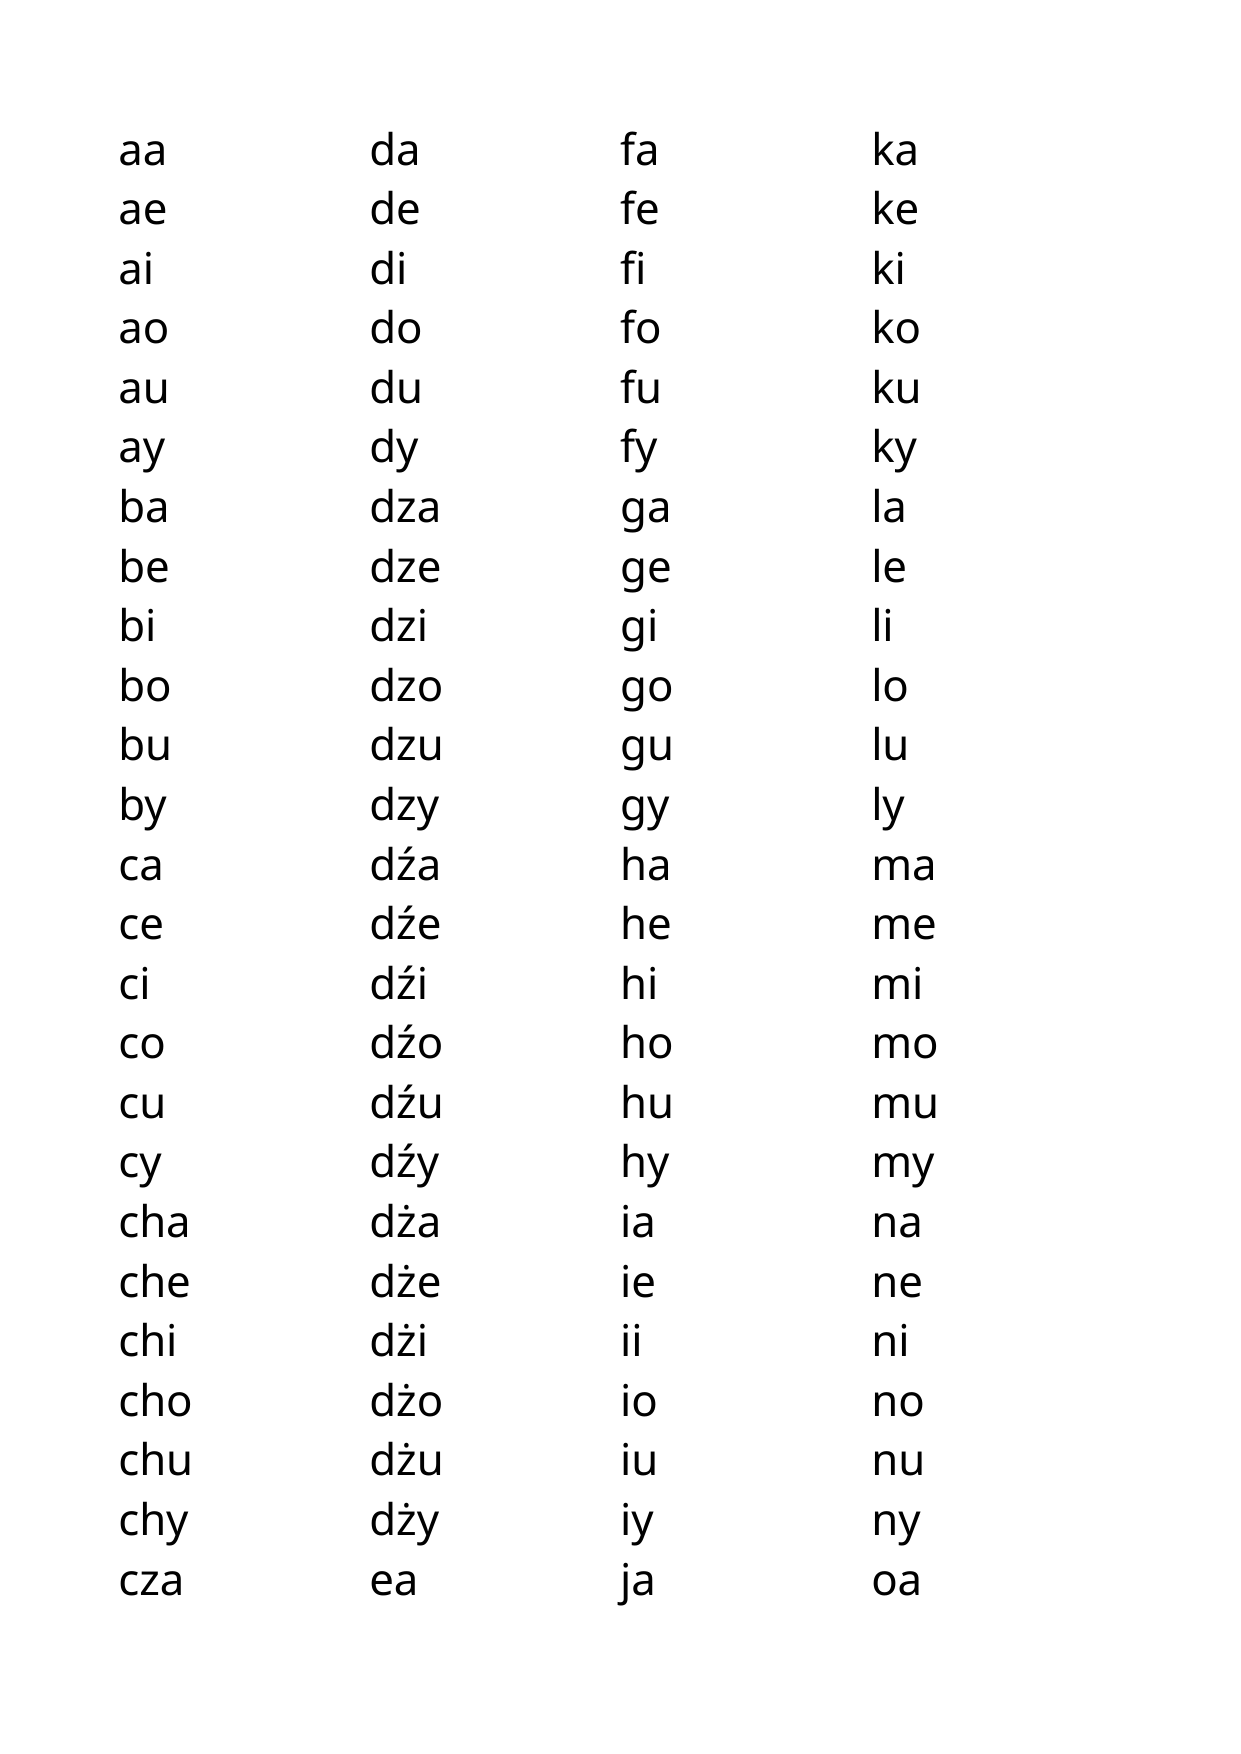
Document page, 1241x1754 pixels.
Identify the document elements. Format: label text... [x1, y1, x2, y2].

table_header fa fe fi fo fu fy ga ge gi go gu gy ha he hi ho hu hy ia ie ii io iu iy ja [620, 118, 871, 1608]
table_header aa ae ai ao au ay ba be bi bo bu by ca ce ci co cu cy cha che chi cho chu chy cza [118, 118, 369, 1608]
table_header ka ke ki ko ku ky la le li lo lu ly ma me mi mo mu my na ne ni no nu ny oa [871, 118, 1122, 1608]
table_header da de di do du dy dza dze dzi dzo dzu dzy dźa dźe dźi dźo dźu dźy dża dże dżi dżo dżu dży ea [369, 118, 620, 1608]
